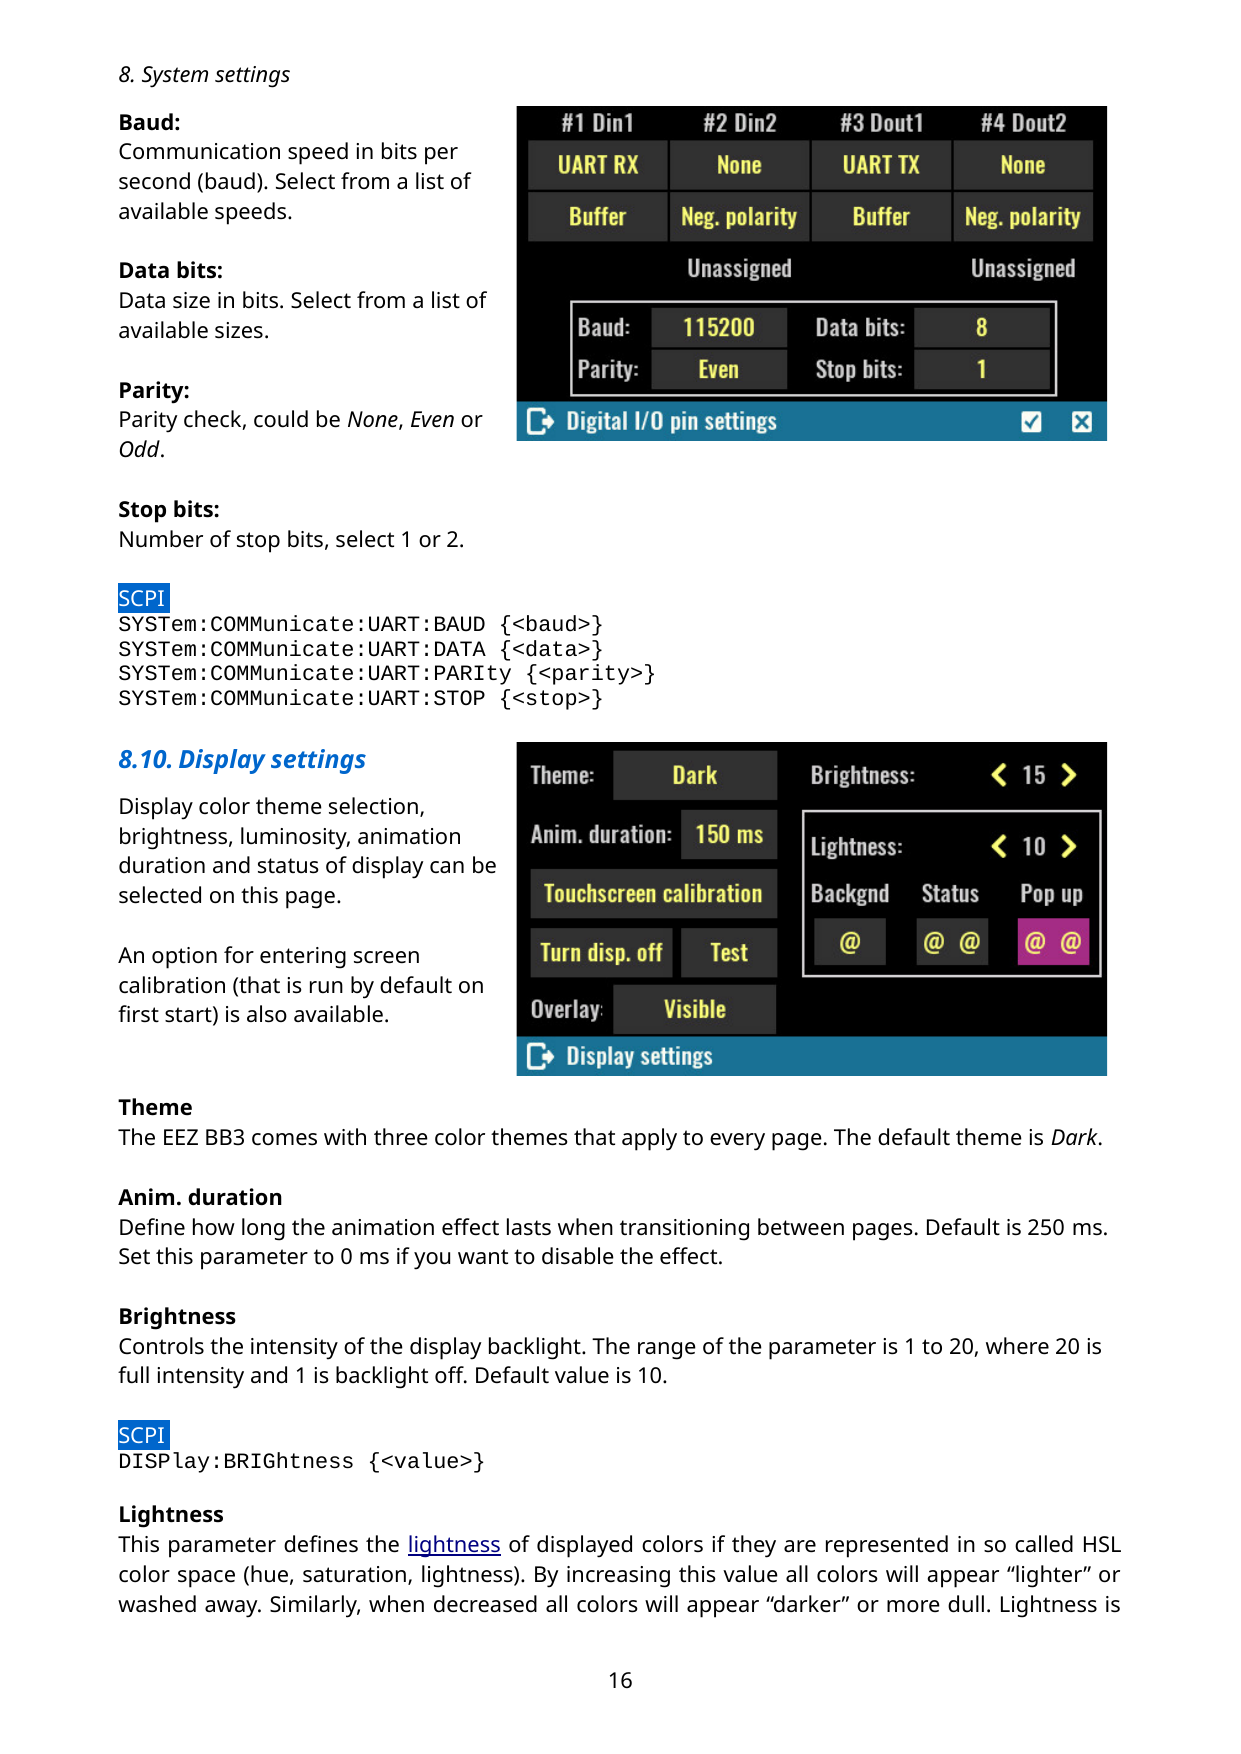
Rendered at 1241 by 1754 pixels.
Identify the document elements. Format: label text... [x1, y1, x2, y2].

text SYSTem:COMMunicate:UART:PARIty {<parity>} [118, 663, 1122, 687]
table_header Baud: Communication speed in bits per second (baud). Select from a list of available speeds. Data bits: Data size in bits. Select from a list of available sizes. Parity: Parity check, could be None, Even or Odd. Stop bits: Number of stop bits, select 1 or 2. [118, 107, 502, 553]
text SCPI [118, 583, 1122, 613]
table_cell Theme The EEZ BB3 comes with three color themes that apply to every page. The default theme is Dark. [118, 1092, 1122, 1182]
table_header Display settings Display color theme selection, brightness, luminosity, animation duration and status of display can be selected on this page. An option for entering screen calibration (that is run by default on first start) is also available. [118, 742, 502, 1092]
picture [516, 106, 1108, 441]
table_header [502, 107, 1122, 553]
text SYSTem:COMMunicate:UART:DATA {<data>} [118, 638, 1122, 663]
text SYSTem:COMMunicate:UART:STOP {<stop>} [118, 687, 1122, 712]
table_cell Lightness This parameter defines the lightness of displayed colors if they are represented in so called HSL color space (hue, saturation, lightness). By increasing this value all colors will appear “lighter” or washed away. Similarly, when decreased all colors will appear “darker” or more dull. Lightness is [118, 1499, 1122, 1618]
table_cell Brightness Controls the intensity of the display backlight. The range of the parameter is 1 to 20, where 20 is full intensity and 1 is backlight off. Default value is 10. SCPI DISPlay:BRIGhtness {<value>} [118, 1301, 1122, 1499]
table_header [502, 742, 1122, 1092]
table_cell Anim. duration Define how long the animation effect lasts when transitioning between pages. Default is 250 ms. Set this parameter to 0 ms if you want to disable the effect. [118, 1182, 1122, 1301]
picture [516, 742, 1108, 1076]
text SYSTem:COMMunicate:UART:BAUD {<baud>} [118, 613, 1122, 638]
